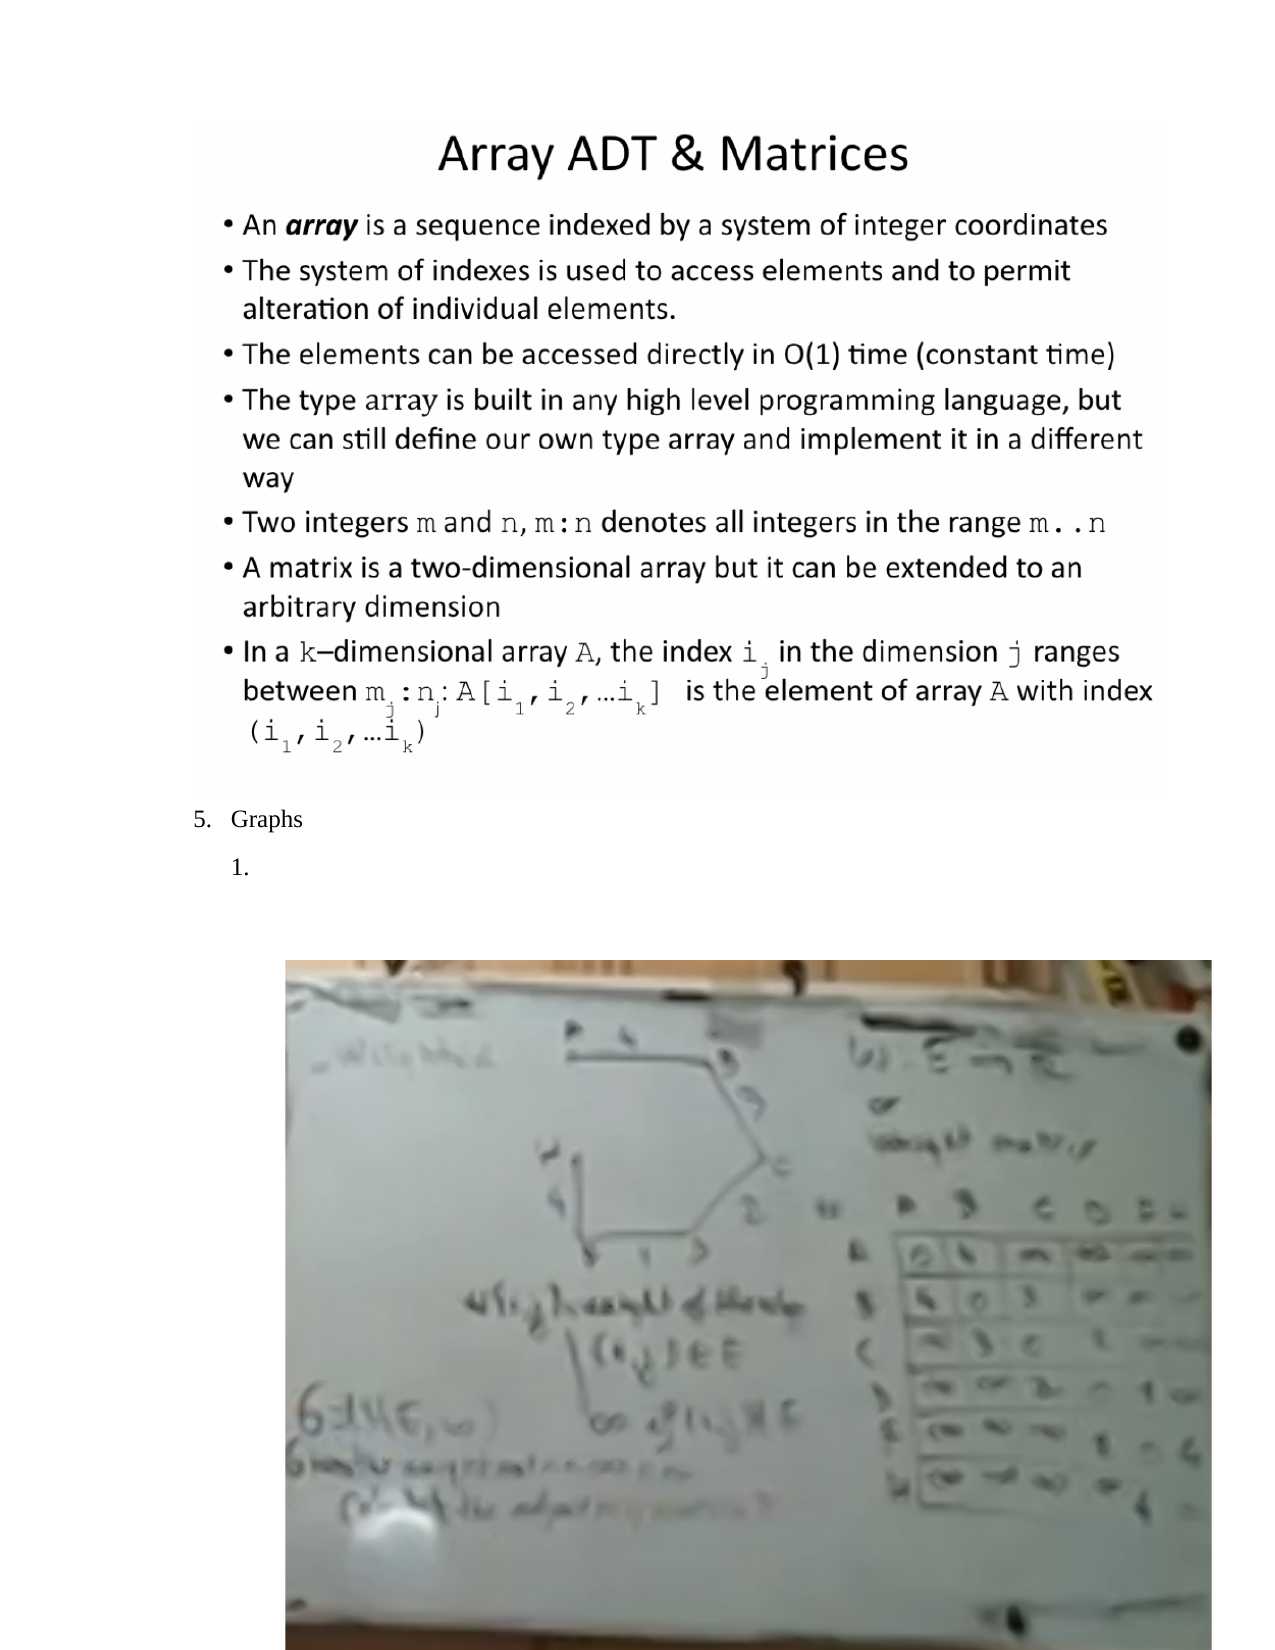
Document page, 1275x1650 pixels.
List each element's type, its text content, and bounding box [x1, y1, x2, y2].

picture [285, 960, 1212, 1650]
list Graphs [193, 118, 1157, 833]
picture [198, 124, 1163, 800]
